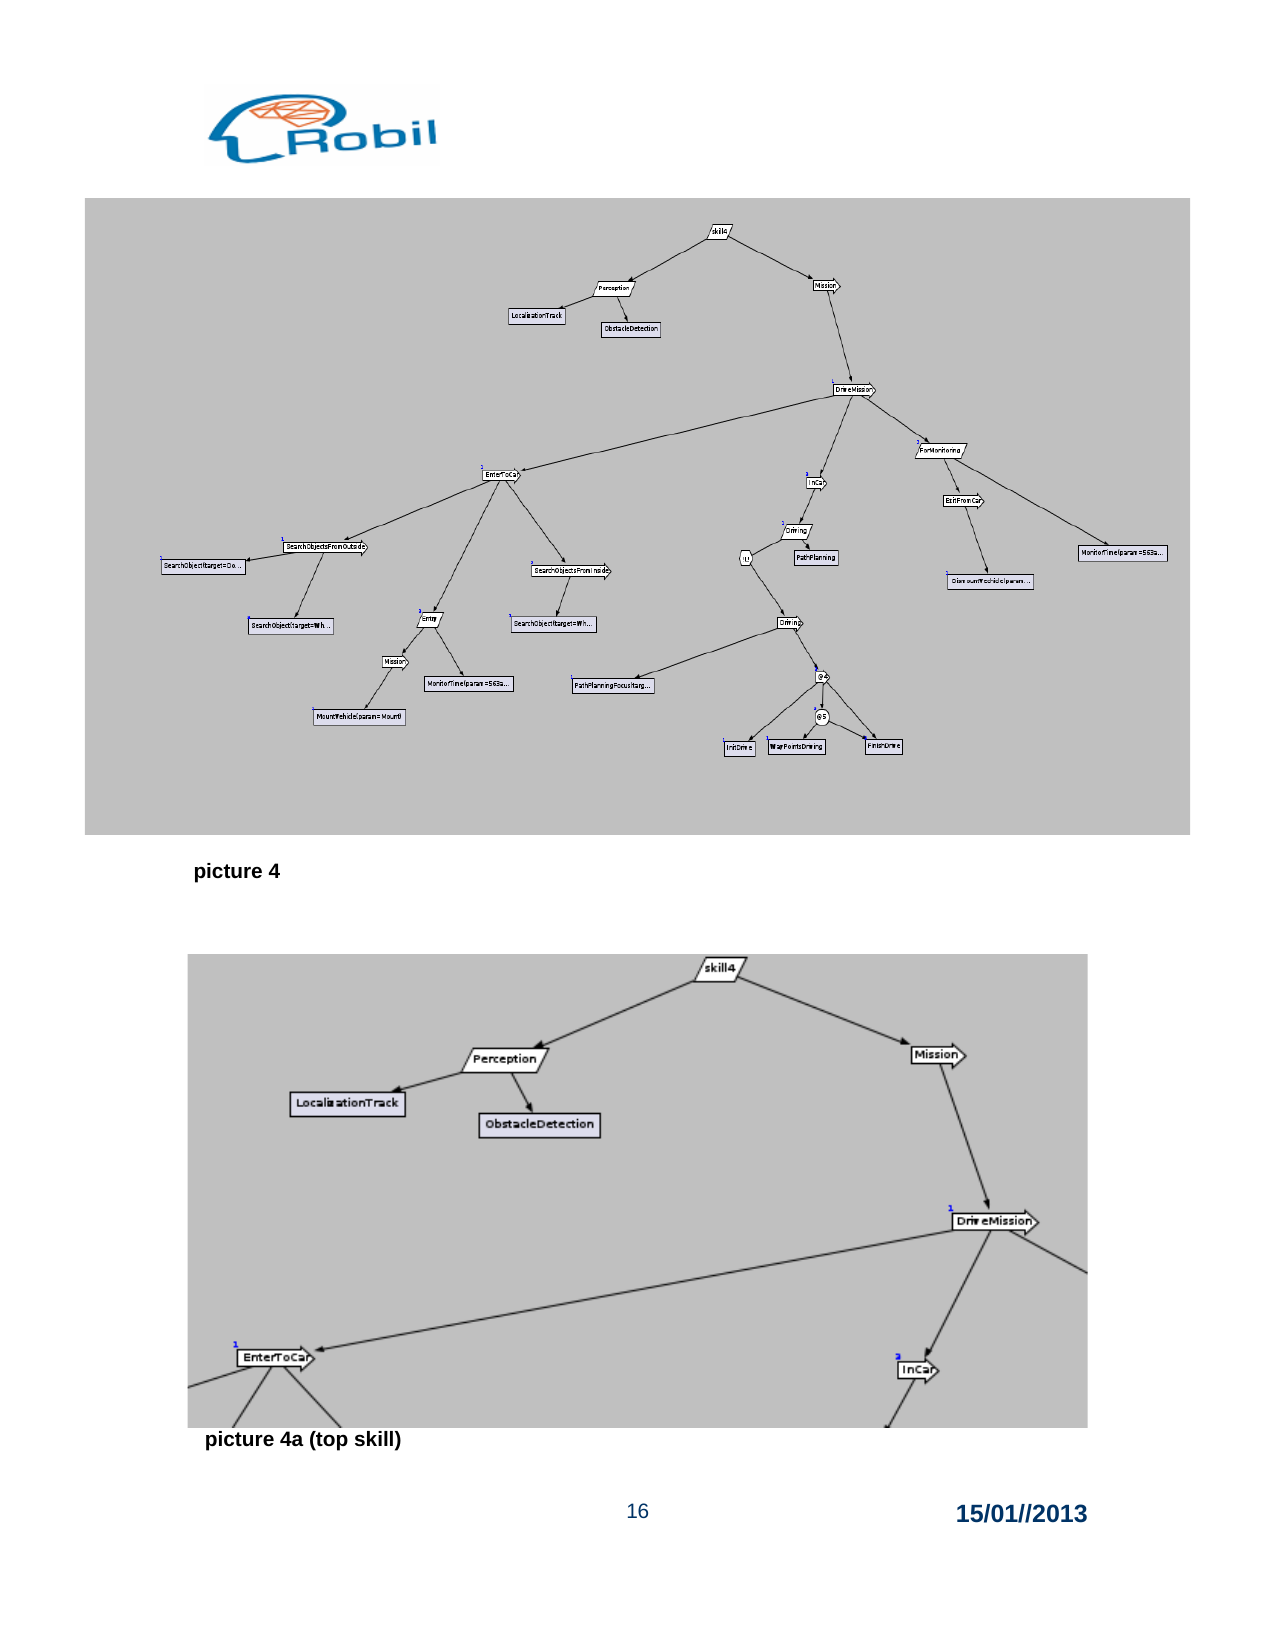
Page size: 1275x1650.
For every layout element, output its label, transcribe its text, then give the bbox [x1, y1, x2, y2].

text picture 4a (top skill) [187, 1428, 1087, 1451]
picture [84, 198, 1191, 835]
text picture 4 [187, 859, 1087, 883]
picture [187, 954, 1088, 1428]
picture [204, 84, 440, 166]
